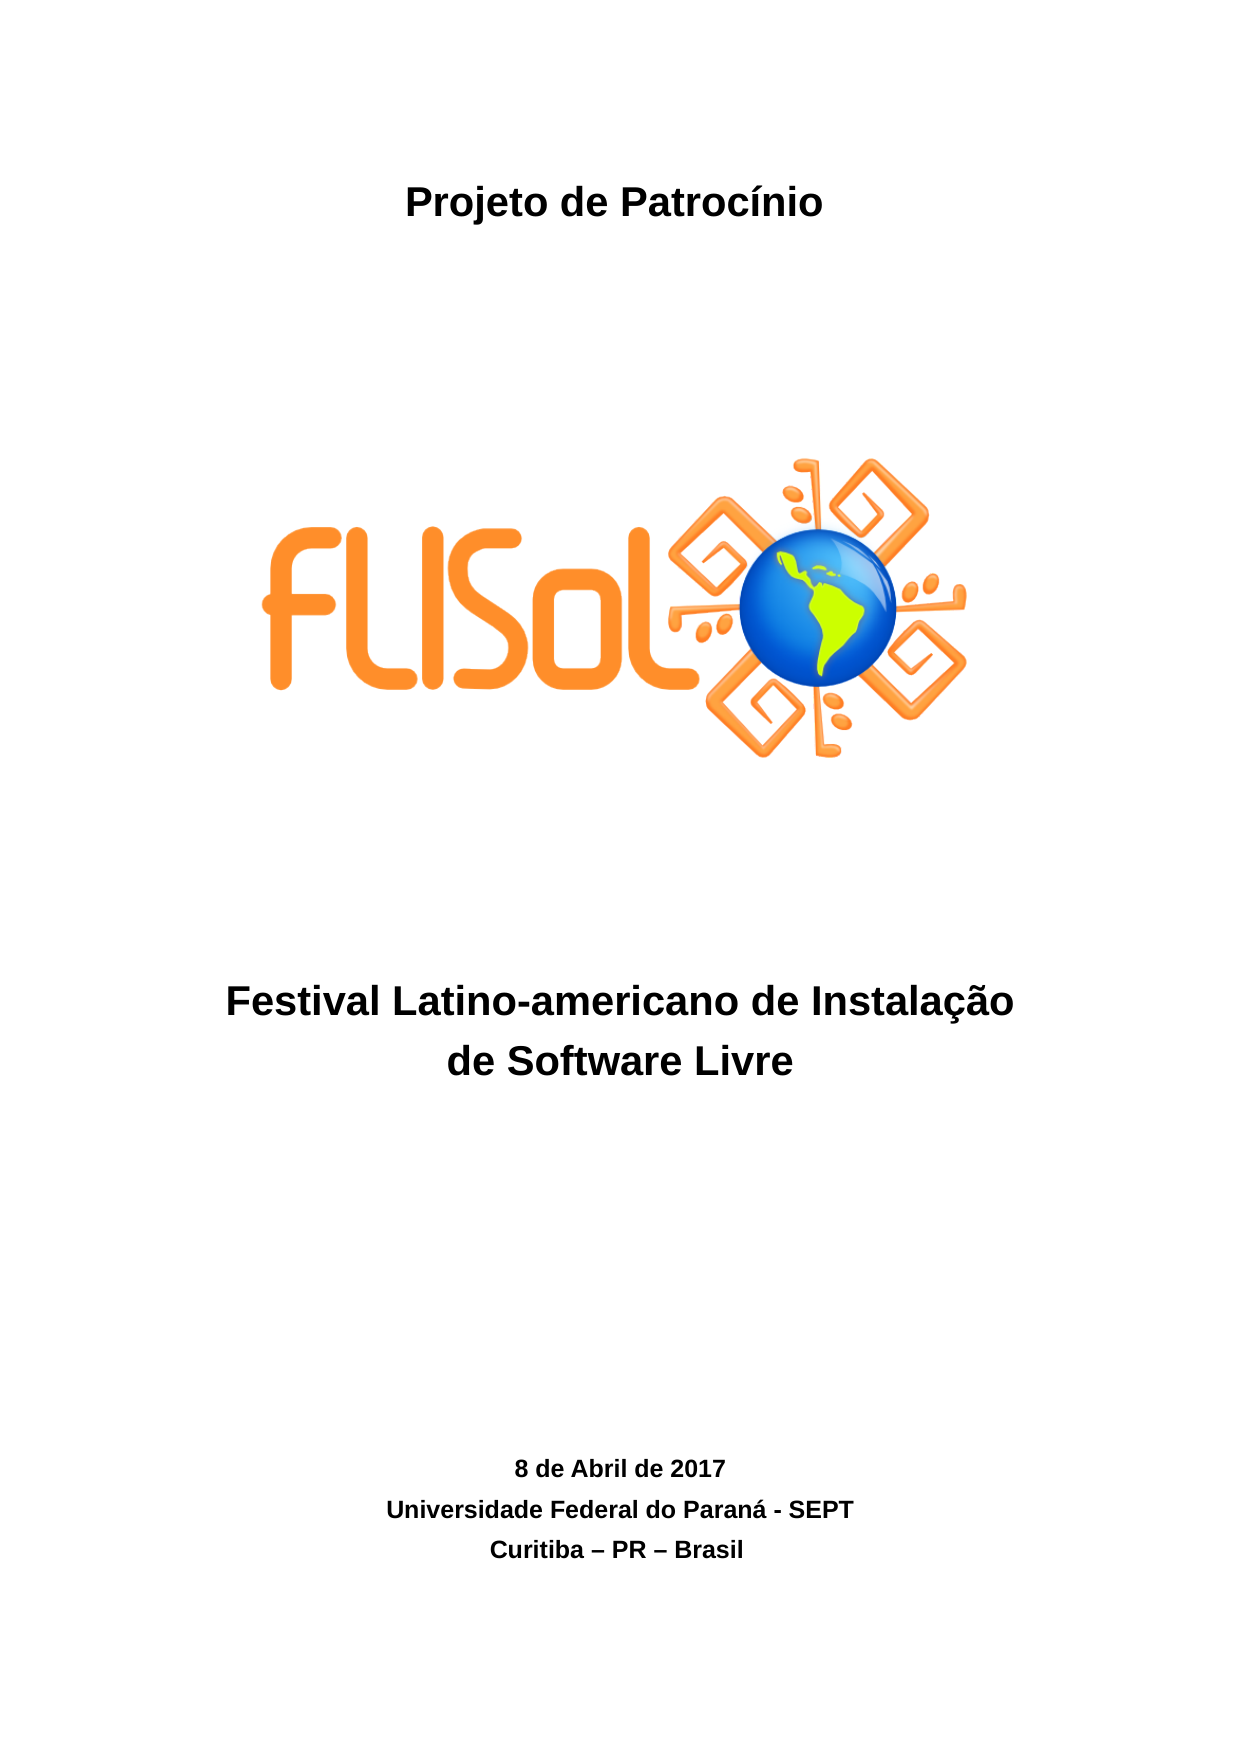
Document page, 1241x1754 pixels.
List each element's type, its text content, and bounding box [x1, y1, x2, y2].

picture [195, 418, 1045, 798]
text de Software Livre [118, 1036, 1122, 1084]
text 8 de Abril de 2017 [118, 1454, 1122, 1483]
text Curitiba – PR – Brasil [118, 1535, 1122, 1564]
text Projeto de Patrocínio [118, 177, 1122, 225]
text Festival Latino-americano de Instalação [118, 977, 1122, 1024]
text Universidade Federal do Paraná - SEPT [118, 1495, 1122, 1523]
